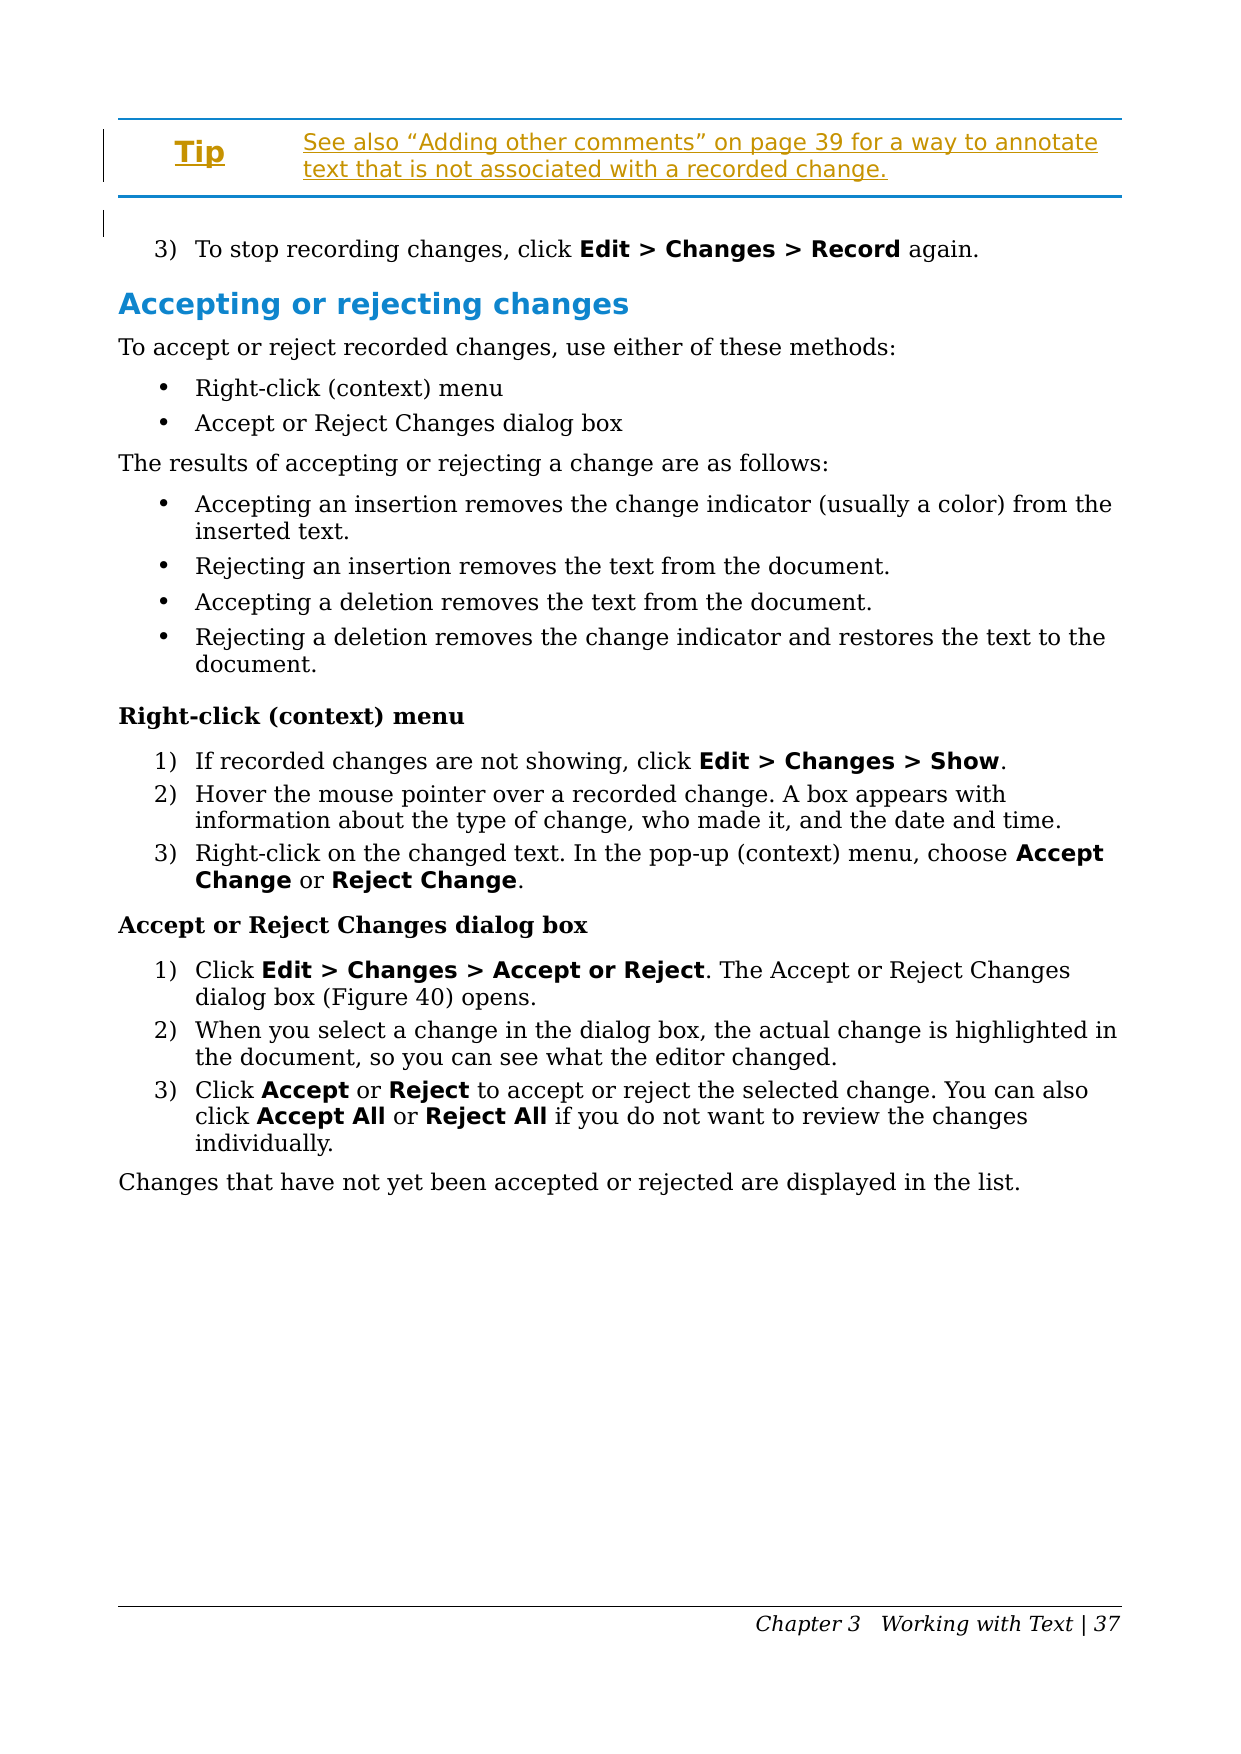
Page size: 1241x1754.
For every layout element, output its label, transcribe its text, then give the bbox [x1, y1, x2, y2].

text Accept or Reject Changes dialog box [118, 912, 1122, 939]
text Changes that have not yet been accepted or rejected are displayed in the list. [118, 1169, 1122, 1196]
list Right-click on the changed text. In the pop-up (context) menu, choose Accept Change or Reject Change. [177, 840, 1122, 894]
table_header See also “Adding other comments” on page 39 for a way to annotate text that is not associated with a recorded change. [281, 120, 1122, 195]
text To accept or reject recorded changes, use either of these methods: [118, 334, 1122, 361]
text The results of accepting or rejecting a change are as follows: [118, 450, 1122, 477]
list Accept or Reject Changes dialog box [156, 408, 1122, 438]
list Accepting an insertion removes the change indicator (usually a color) from the inserted text. [156, 489, 1122, 545]
table_header Tip [118, 120, 281, 195]
list Click Edit > Changes > Accept or Reject. The Accept or Reject Changes dialog box (Figure 40) opens. [177, 958, 1122, 1011]
list Click Accept or Reject to accept or reject the selected change. You can also click Accept All or Reject All if you do not want to review the changes individually. [177, 1077, 1122, 1157]
list Accepting a deletion removes the text from the document. [156, 587, 1122, 616]
text Right-click (context) menu [118, 703, 1122, 729]
list To stop recording changes, click Edit > Changes > Record again. [177, 237, 1122, 263]
subtitle Accepting or rejecting changes [118, 287, 1122, 321]
list If recorded changes are not showing, click Edit > Changes > Show. [177, 748, 1122, 774]
list Right-click (context) menu [156, 373, 1122, 402]
list When you select a change in the dialog box, the actual change is highlighted in the document, so you can see what the editor changed. [177, 1017, 1122, 1071]
list Rejecting a deletion removes the change indicator and restores the text to the document. [156, 622, 1122, 678]
list Rejecting an insertion removes the text from the document. [156, 551, 1122, 580]
list Hover the mouse pointer over a recorded change. A box appears with information about the type of change, who made it, and the date and time. [177, 781, 1122, 834]
